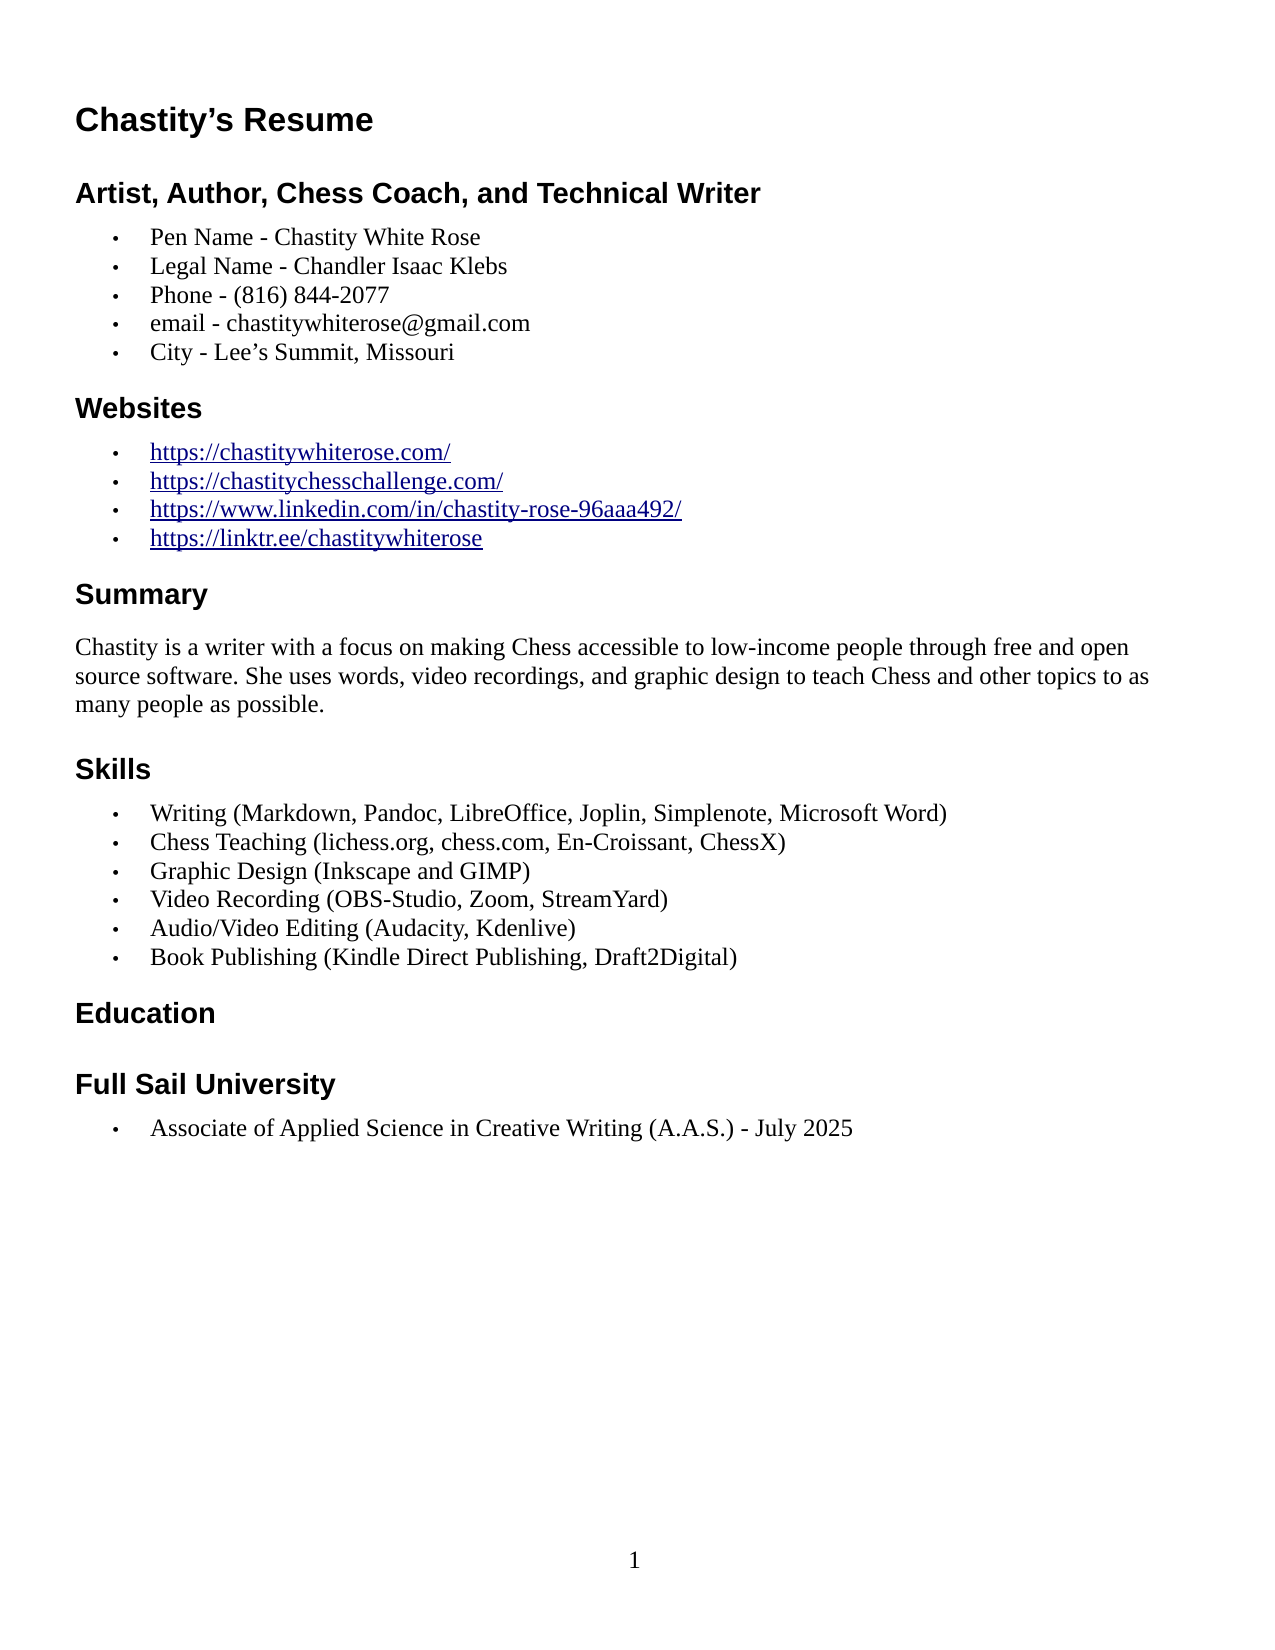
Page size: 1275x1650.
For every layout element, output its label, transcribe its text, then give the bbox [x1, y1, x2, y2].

subtitle Websites [75, 391, 1200, 424]
list Audio/Video Editing (Audacity, Kdenlive) [112, 913, 1200, 942]
list https://chastitywhiterose.com/ [112, 437, 1200, 466]
list Graphic Design (Inkscape and GIMP) [112, 856, 1200, 884]
list Pen Name - Chastity White Rose [112, 222, 1200, 251]
list https://www.linkedin.com/in/chastity-rose-96aaa492/ [112, 494, 1200, 523]
list Chess Teaching (lichess.org, chess.com, En-Croissant, ChessX) [112, 827, 1200, 856]
subtitle Education [75, 996, 1200, 1029]
list Phone - (816) 844-2077 [112, 280, 1200, 308]
subtitle Skills [75, 752, 1200, 786]
subtitle Full Sail University [75, 1067, 1200, 1100]
list Associate of Applied Science in Creative Writing (A.A.S.) - July 2025 [112, 1113, 1200, 1142]
subtitle Summary [75, 577, 1200, 611]
list https://linktr.ee/chastitywhiterose [112, 523, 1200, 552]
subtitle Chastity’s Resume [75, 100, 1200, 139]
list email - chastitywhiterose@gmail.com [112, 308, 1200, 337]
subtitle Artist, Author, Chess Coach, and Technical Writer [75, 176, 1200, 210]
text Chastity is a writer with a focus on making Chess accessible to low-income people through free and open source software. She uses words, video recordings, and graphic design to teach Chess and other topics to as many people as possible. [75, 632, 1200, 718]
list City - Lee’s Summit, Missouri [112, 337, 1200, 366]
list Writing (Markdown, Pandoc, LibreOffice, Joplin, Simplenote, Microsoft Word) [112, 798, 1200, 827]
list Legal Name - Chandler Isaac Klebs [112, 251, 1200, 280]
list Book Publishing (Kindle Direct Publishing, Draft2Digital) [112, 942, 1200, 971]
list https://chastitychesschallenge.com/ [112, 466, 1200, 494]
list Video Recording (OBS-Studio, Zoom, StreamYard) [112, 884, 1200, 913]
